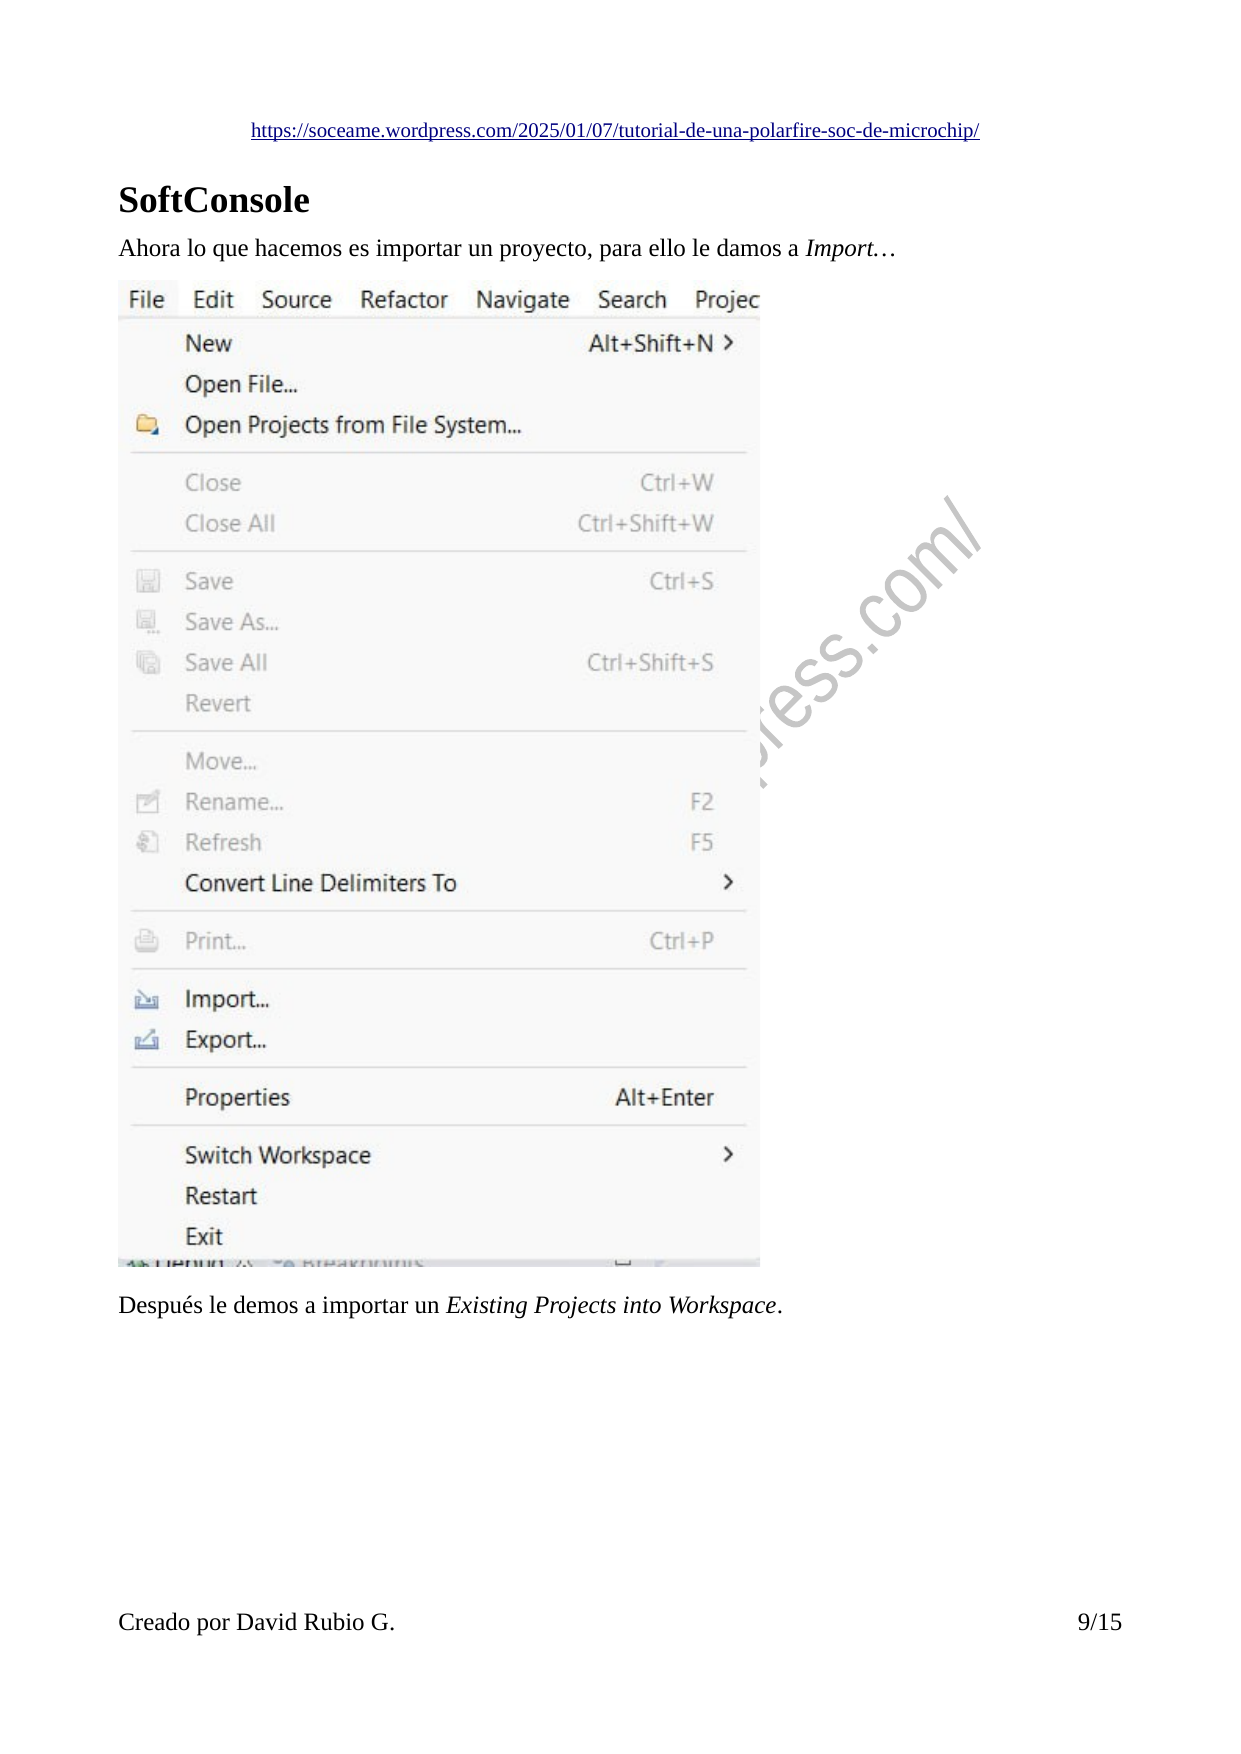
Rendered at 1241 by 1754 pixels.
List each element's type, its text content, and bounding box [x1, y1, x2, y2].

text Ahora lo que hacemos es importar un proyecto, para ello le damos a Import… [118, 233, 1122, 261]
subtitle SoftConsole [118, 177, 1122, 220]
text Después le demos a importar un Existing Projects into Workspace. [118, 1291, 1122, 1319]
picture [118, 280, 761, 1267]
